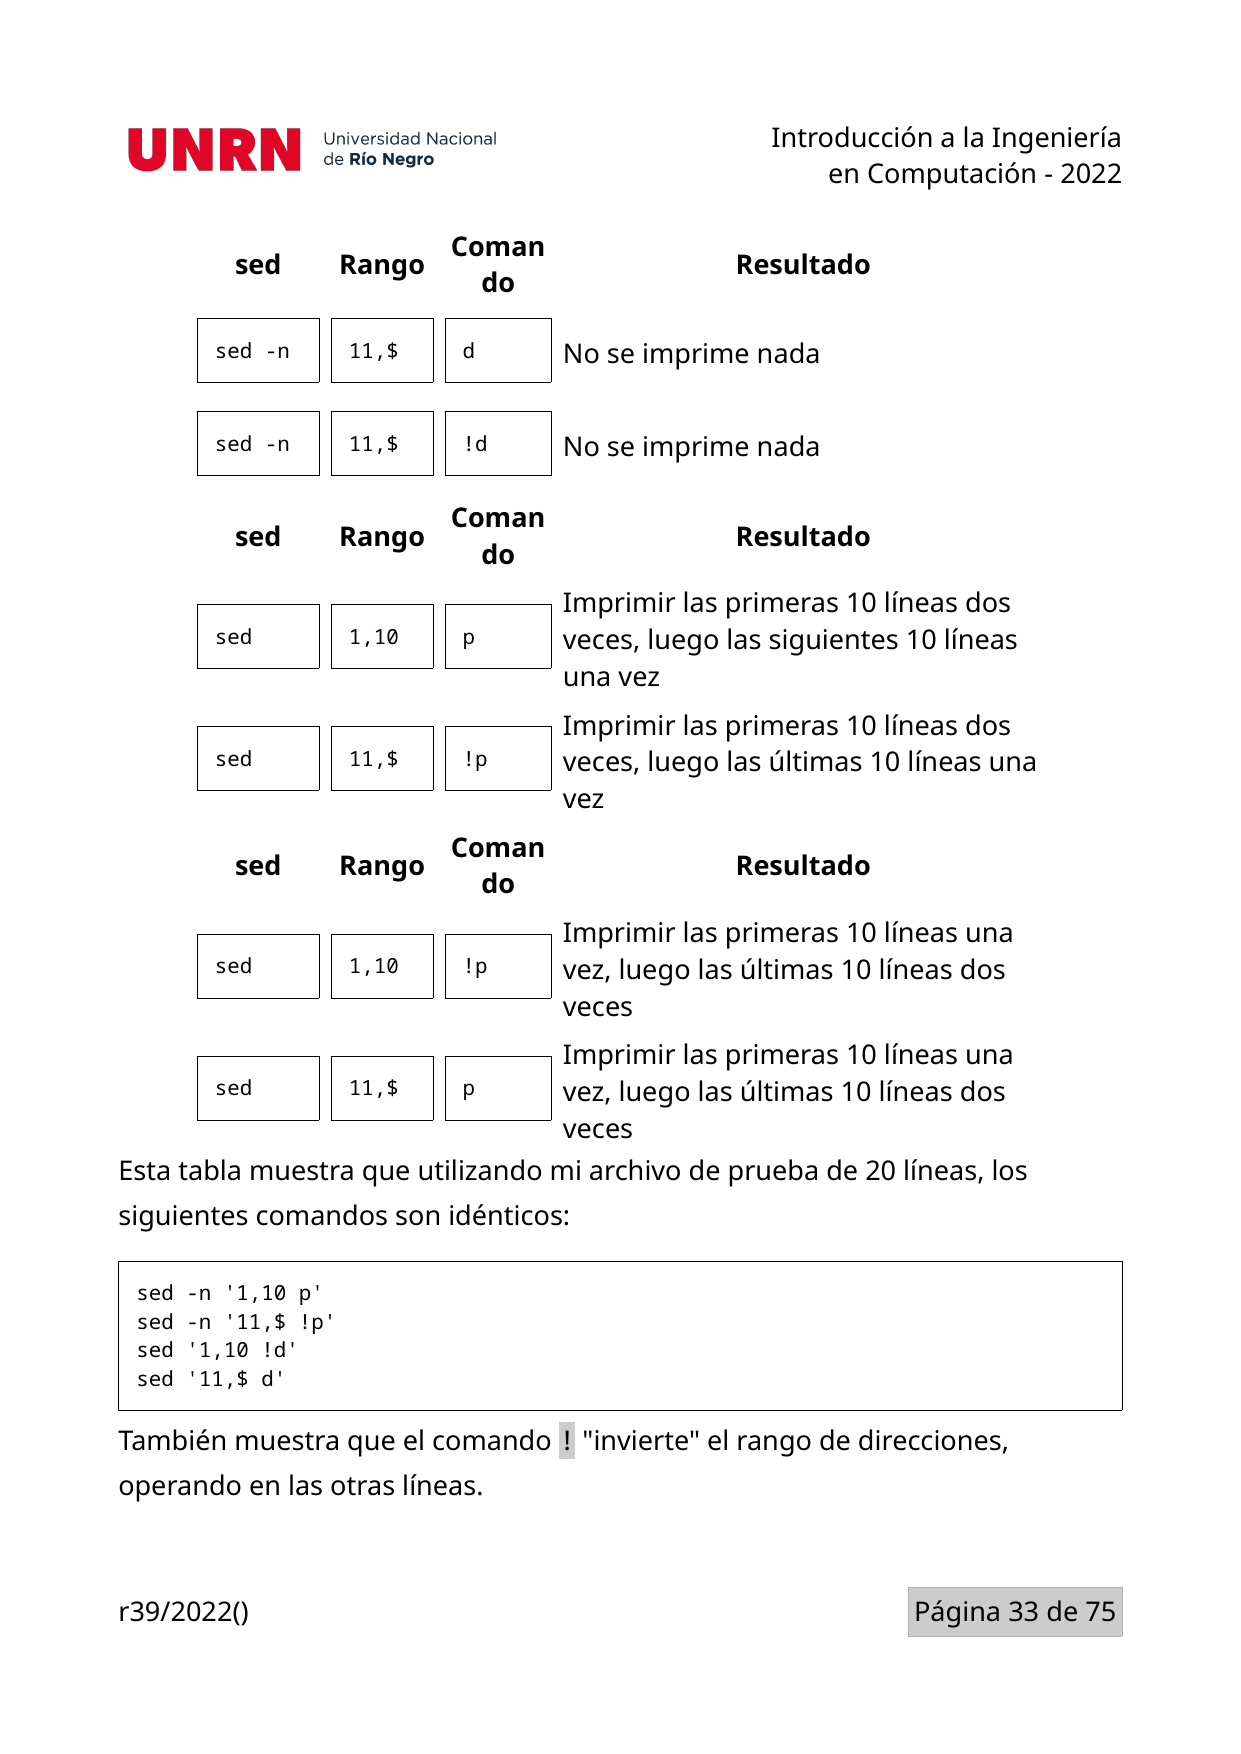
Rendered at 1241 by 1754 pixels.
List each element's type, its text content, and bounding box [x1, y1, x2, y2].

table_cell 1,10 [325, 578, 439, 700]
text sed -n '11,$ !p' [119, 1289, 1122, 1317]
table_cell 11,$ [325, 700, 439, 822]
text También muestra que el comando ! "invierte" el rango de direcciones, operando en las otras líneas. [118, 1422, 1122, 1503]
table_header sed [191, 823, 325, 908]
table_header sed [191, 493, 325, 578]
table_cell sed [191, 1030, 325, 1152]
table_header sed [191, 221, 325, 307]
table_cell p [439, 1030, 557, 1152]
table_cell Imprimir las primeras 10 líneas dos veces, luego las últimas 10 líneas una vez [557, 700, 1049, 822]
table_cell !p [439, 908, 557, 1030]
table_header Comando [439, 493, 557, 578]
table_cell Imprimir las primeras 10 líneas una vez, luego las últimas 10 líneas dos veces [557, 1030, 1049, 1152]
table_header Resultado [557, 221, 1049, 307]
table_cell sed [191, 700, 325, 822]
table_cell No se imprime nada [557, 307, 1049, 400]
table_cell sed [191, 578, 325, 700]
picture [118, 118, 505, 180]
table_header Rango [325, 823, 439, 908]
table_header Resultado [557, 823, 1049, 908]
table_cell 1,10 [325, 908, 439, 1030]
table_cell 11,$ [325, 307, 439, 400]
table_cell sed [191, 908, 325, 1030]
text sed -n '1,10 p' [119, 1262, 1122, 1289]
table_header Rango [325, 221, 439, 307]
table_cell !d [439, 400, 557, 493]
table_header Comando [439, 823, 557, 908]
table_header Comando [439, 221, 557, 307]
table_cell 11,$ [325, 400, 439, 493]
table_cell sed -n [191, 400, 325, 493]
table_cell sed -n [191, 307, 325, 400]
table_header Rango [325, 493, 439, 578]
text sed '11,$ d' [119, 1346, 1122, 1410]
table_header Resultado [557, 493, 1049, 578]
table_cell Imprimir las primeras 10 líneas dos veces, luego las siguientes 10 líneas una vez [557, 578, 1049, 700]
table_cell !p [439, 700, 557, 822]
text sed '1,10 !d' [119, 1317, 1122, 1346]
text Esta tabla muestra que utilizando mi archivo de prueba de 20 líneas, los siguientes comandos son idénticos: [118, 1152, 1122, 1233]
table_cell Imprimir las primeras 10 líneas una vez, luego las últimas 10 líneas dos veces [557, 908, 1049, 1030]
table_cell d [439, 307, 557, 400]
table_cell p [439, 578, 557, 700]
table_cell No se imprime nada [557, 400, 1049, 493]
table_cell 11,$ [325, 1030, 439, 1152]
